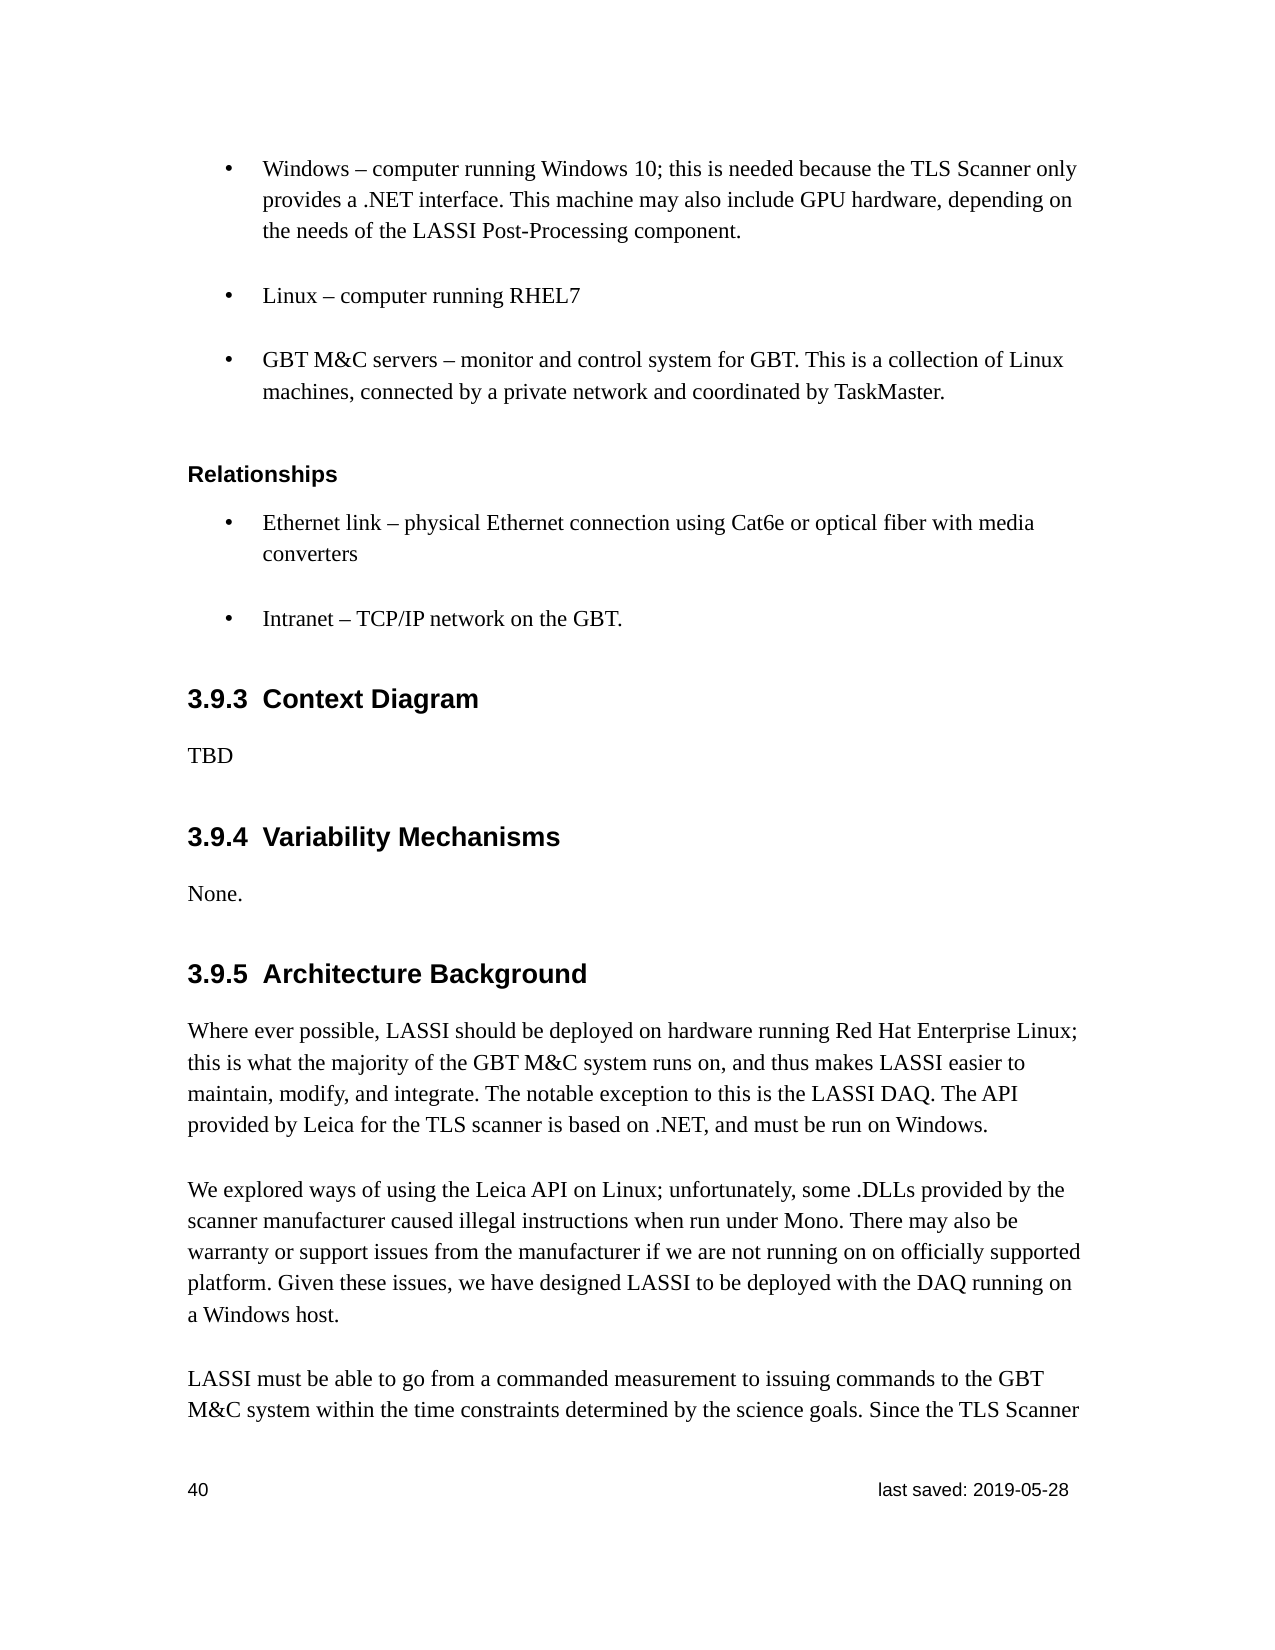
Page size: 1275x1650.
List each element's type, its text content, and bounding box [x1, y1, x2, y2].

list Windows – computer running Windows 10; this is needed because the TLS Scanner only provides a .NET interface. This machine may also include GPU hardware, depending on the needs of the LASSI Post-Processing component. [225, 150, 1087, 244]
text TBD [187, 737, 1087, 769]
text Relationships [187, 452, 1087, 487]
list Linux – computer running RHEL7 [225, 277, 1087, 308]
text LASSI must be able to go from a commanded measurement to issuing commands to the GBT M&C system within the time constraints determined by the science goals. Since the TLS Scanner [187, 1360, 1087, 1423]
list GBT M&C servers – monitor and control system for GBT. This is a collection of Linux machines, connected by a private network and coordinated by TaskMaster. [225, 342, 1087, 404]
subtitle Variability Mechanisms [187, 817, 1087, 852]
text We explored ways of using the Leica API on Linux; unfortunately, some .DLLs provided by the scanner manufacturer caused illegal instructions when run under Mono. There may also be warranty or support issues from the manufacturer if we are not running on on officially supported platform. Given these issues, we have designed LASSI to be deployed with the DAQ running on a Windows host. [187, 1171, 1087, 1327]
list Intranet – TCP/IP network on the GBT. [225, 600, 1087, 631]
text None. [187, 875, 1087, 906]
subtitle Context Diagram [187, 679, 1087, 714]
subtitle Architecture Background [187, 954, 1087, 989]
list Ethernet link – physical Ethernet connection using Cat6e or optical fiber with media converters [225, 504, 1087, 567]
text Where ever possible, LASSI should be deployed on hardware running Red Hat Enterprise Linux; this is what the majority of the GBT M&C system runs on, and thus makes LASSI easier to maintain, modify, and integrate. The notable exception to this is the LASSI DAQ. The API provided by Leica for the TLS scanner is based on .NET, and must be run on Windows. [187, 1012, 1087, 1137]
